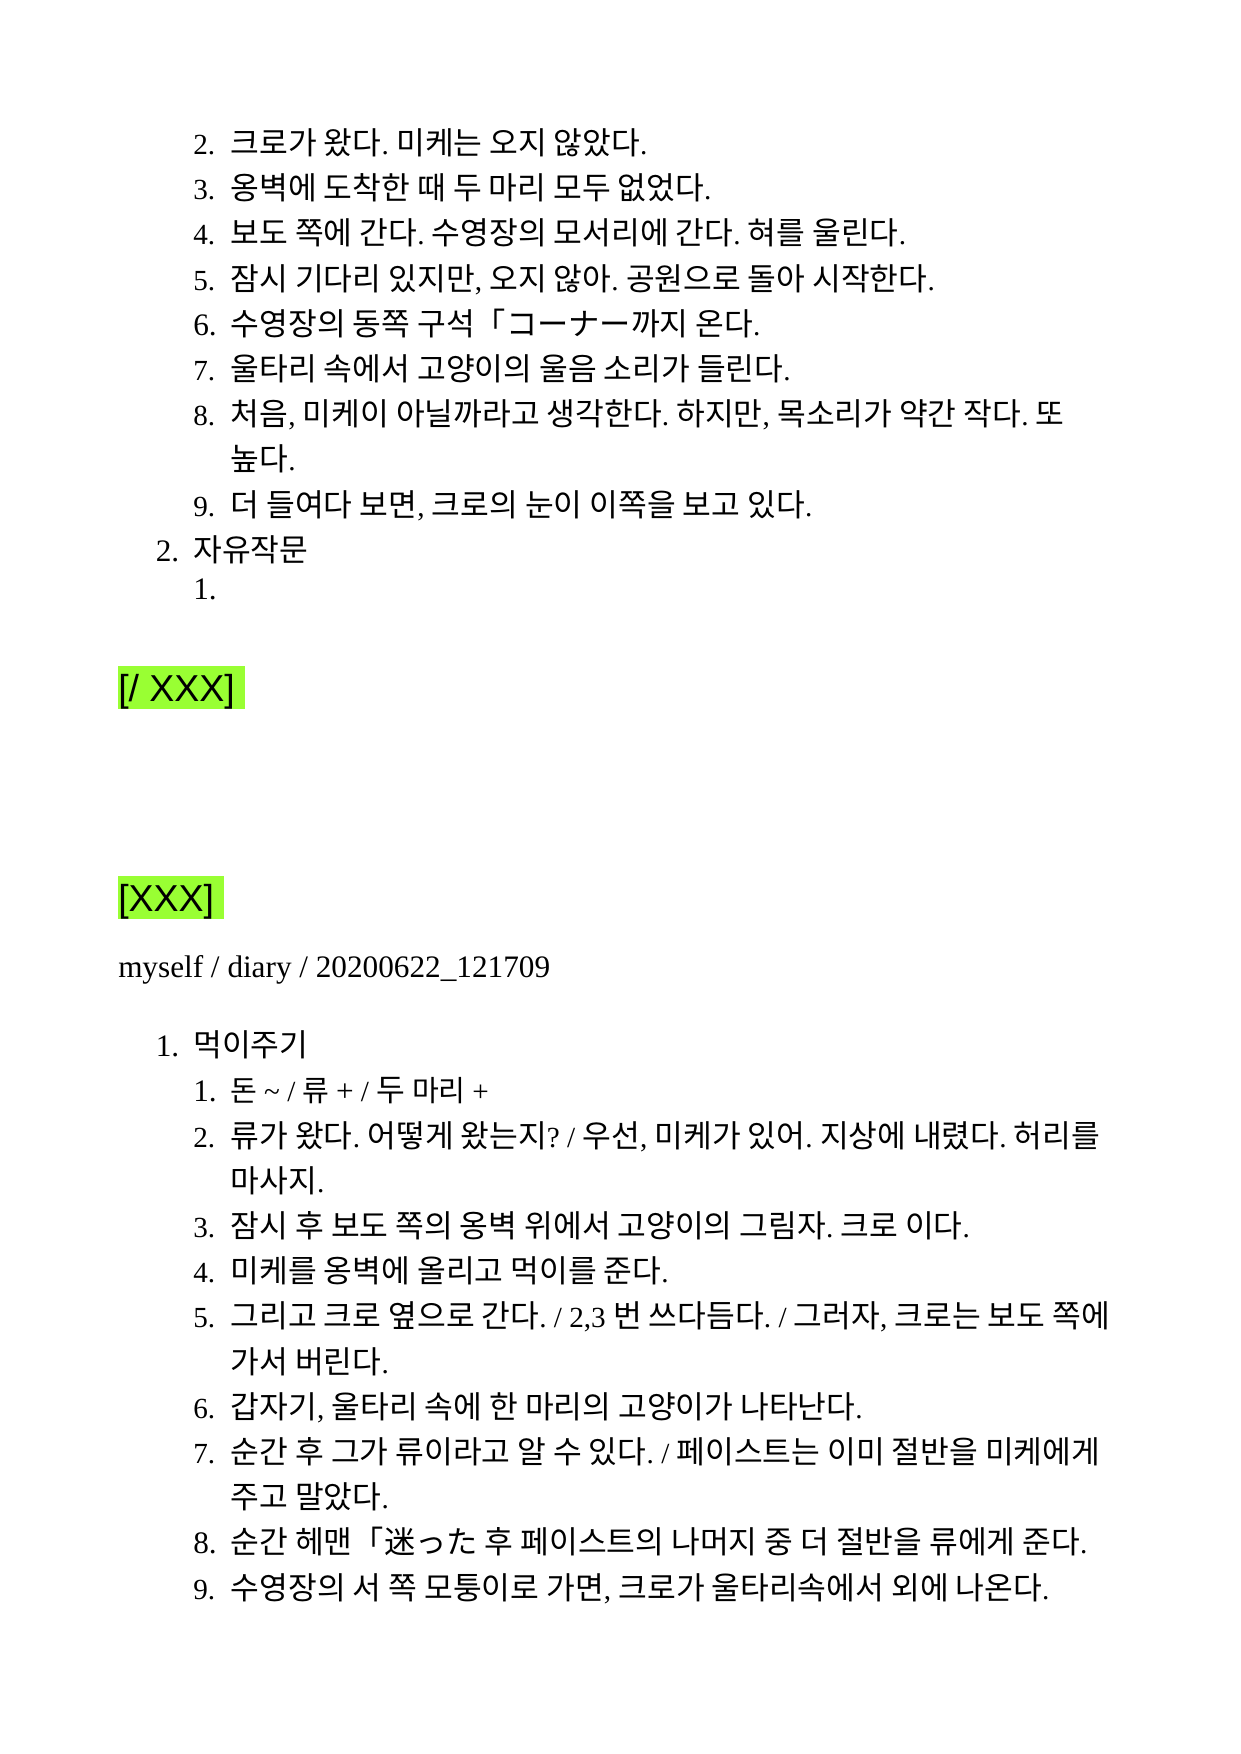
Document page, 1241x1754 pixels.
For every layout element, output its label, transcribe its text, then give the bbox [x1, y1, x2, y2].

list 돈 ~ / 류 + / 두 마리 + [193, 1066, 1122, 1111]
list 미케를 옹벽에 올리고 먹이를 준다. [193, 1246, 1122, 1292]
list 먹이주기 [156, 1020, 1122, 1066]
list 갑자기, 울타리 속에 한 마리의 고양이가 나타난다. [193, 1382, 1122, 1427]
list 잠시 후 보도 쪽의 옹벽 위에서 고양이의 그림자. 크로 이다. [193, 1201, 1122, 1246]
list 크로가 왔다. 미케는 오지 않았다. [193, 118, 1122, 163]
list 자유작문 [156, 525, 1122, 570]
text myself / diary / 20200622_121709 [118, 948, 1122, 984]
text [/ XXX] [118, 666, 1122, 709]
list 순간 헤맨「迷った 후 페이스트의 나머지 중 더 절반을 류에게 준다. [193, 1518, 1122, 1563]
list 울타리 속에서 고양이의 울음 소리가 들린다. [193, 344, 1122, 389]
list 보도 쪽에 간다. 수영장의 모서리에 간다. 혀를 울린다. [193, 208, 1122, 254]
list 수영장의 서 쪽 모퉁이로 가면, 크로가 울타리속에서 외에 나온다. [193, 1563, 1122, 1608]
list 순간 후 그가 류이라고 알 수 있다. / 페이스트는 이미 절반을 미케에게 주고 말았다. [193, 1427, 1122, 1518]
list 수영장의 동쪽 구석「コーナー까지 온다. [193, 299, 1122, 344]
list 처음, 미케이 아닐까라고 생각한다. 하지만, 목소리가 약간 작다. 또 높다. [193, 389, 1122, 480]
list 옹벽에 도착한 때 두 마리 모두 없었다. [193, 163, 1122, 208]
text [XXX] [118, 876, 1122, 919]
list 그리고 크로 옆으로 간다. / 2,3 번 쓰다듬다. / 그러자, 크로는 보도 쪽에 가서 버린다. [193, 1292, 1122, 1382]
list 잠시 기다리 있지만, 오지 않아. 공원으로 돌아 시작한다. [193, 254, 1122, 299]
list 더 들여다 보면, 크로의 눈이 이쪽을 보고 있다. [193, 480, 1122, 525]
list 류가 왔다. 어떻게 왔는지? / 우선, 미케가 있어. 지상에 내렸다. 허리를 마사지. [193, 1111, 1122, 1201]
